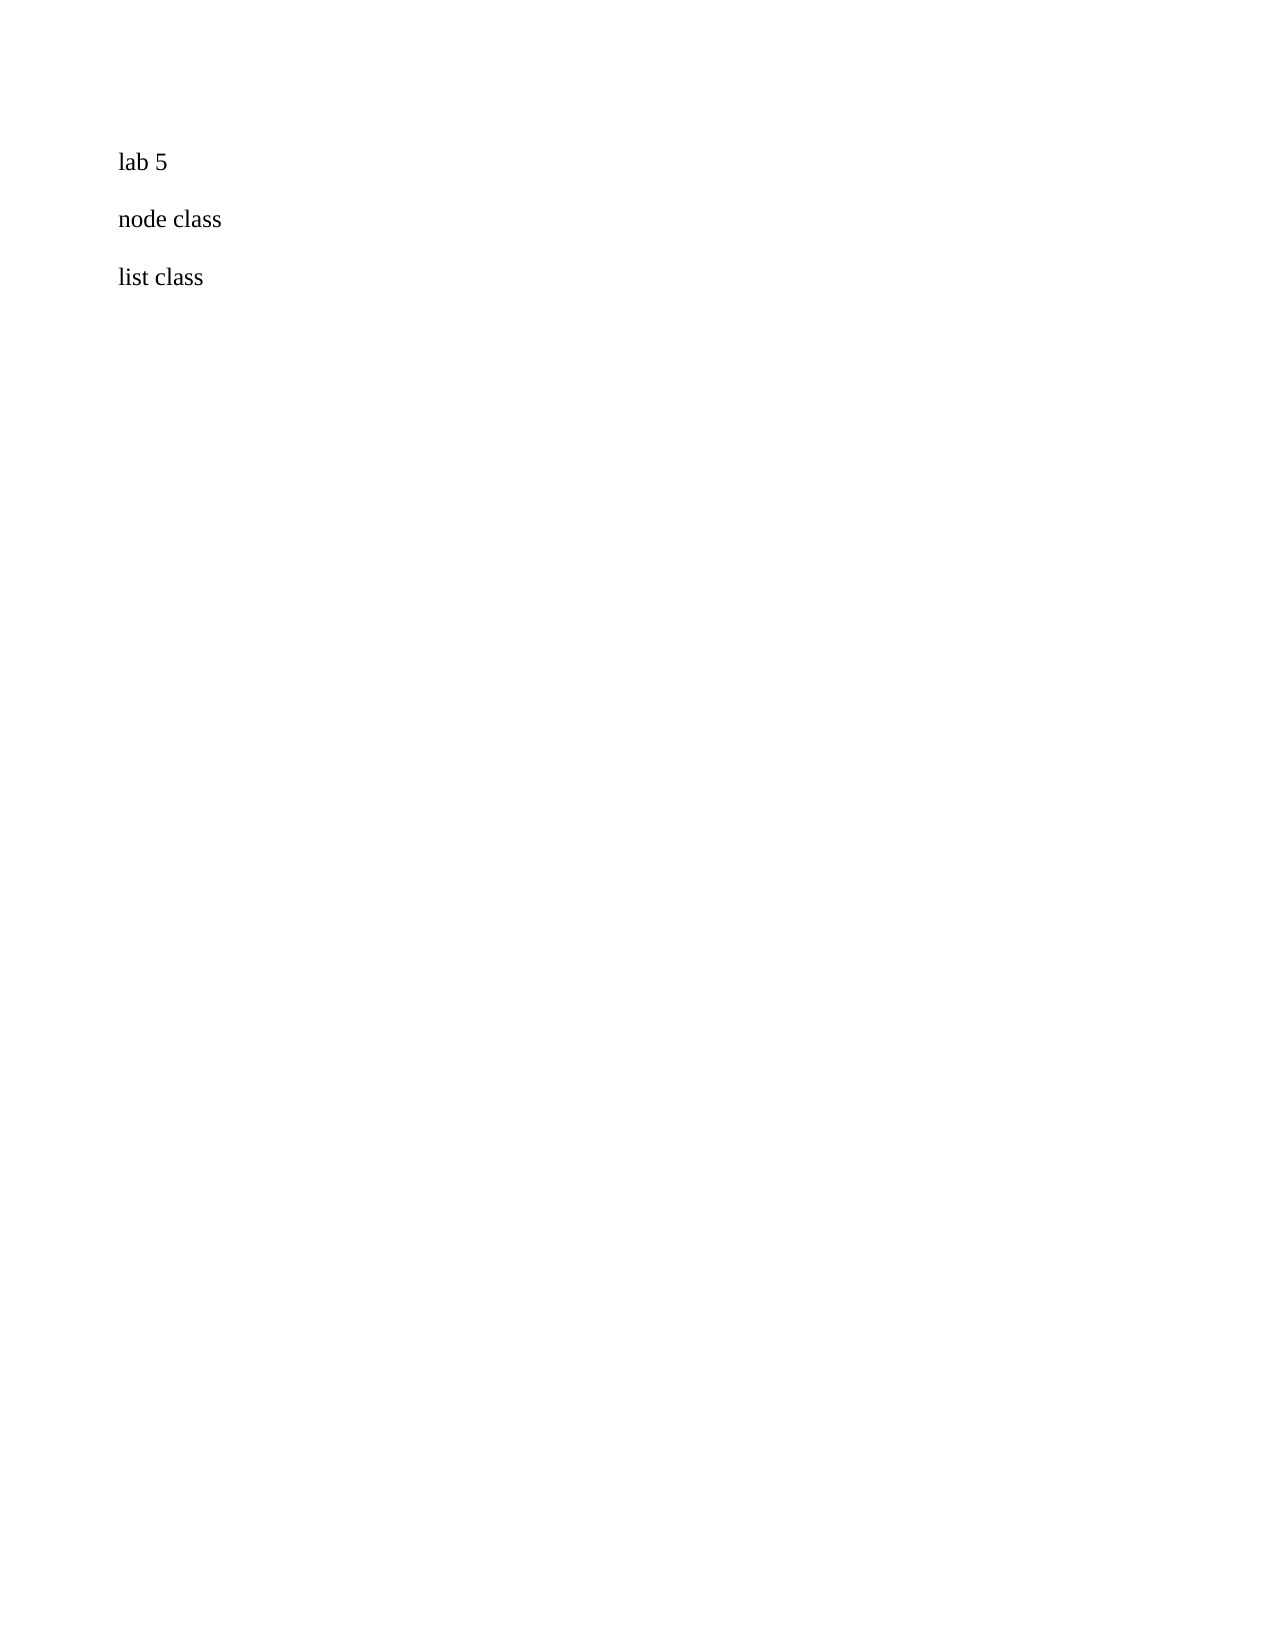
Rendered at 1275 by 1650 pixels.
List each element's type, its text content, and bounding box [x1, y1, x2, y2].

text lab 5 [118, 147, 1157, 176]
text list class [118, 262, 1157, 291]
text node class [118, 204, 1157, 233]
